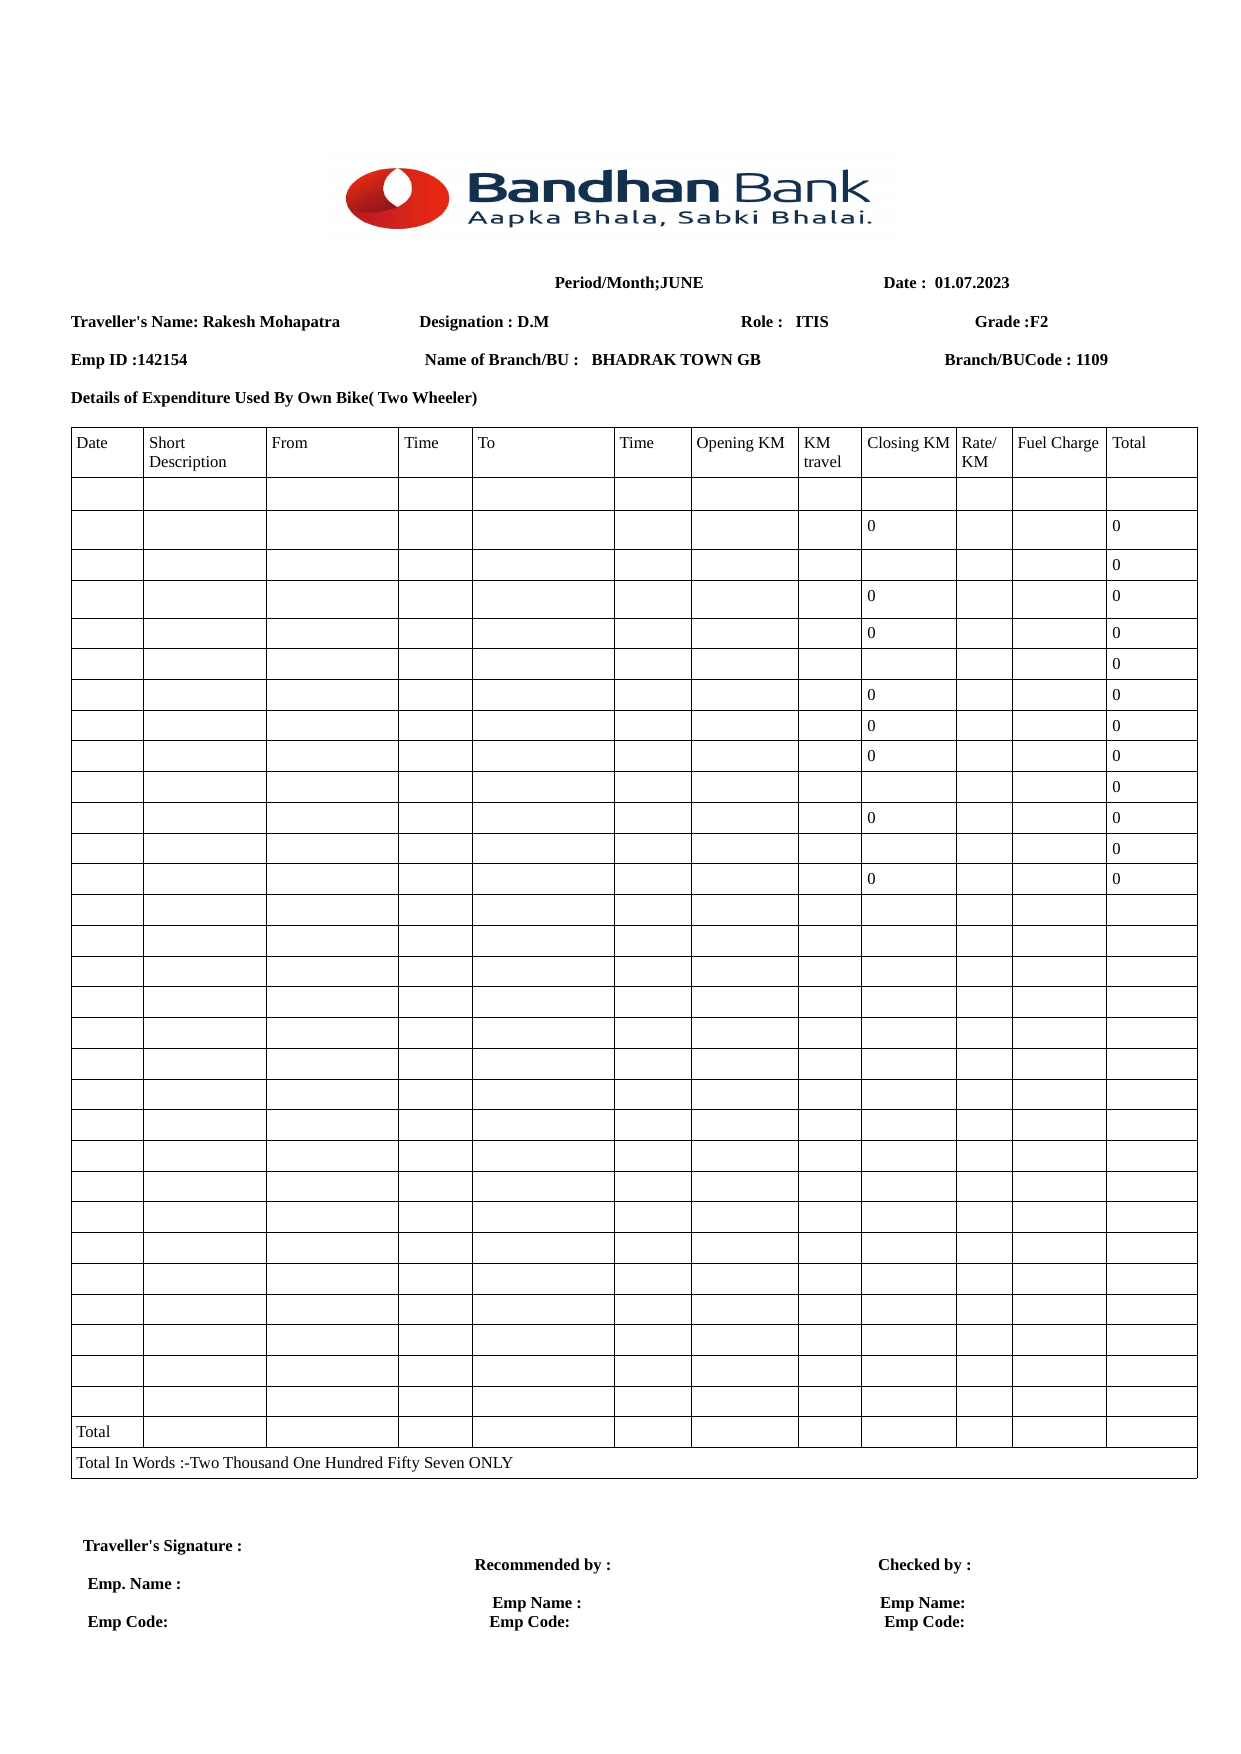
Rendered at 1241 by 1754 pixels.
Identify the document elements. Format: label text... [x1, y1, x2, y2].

table_cell [799, 1049, 861, 1078]
table_cell [399, 550, 472, 580]
table_cell [862, 1356, 956, 1386]
table_cell [957, 772, 1012, 802]
table_cell [799, 895, 861, 925]
table_cell [144, 741, 266, 771]
table_cell [72, 649, 143, 679]
table_cell [473, 511, 614, 549]
table_cell [399, 803, 472, 833]
table_cell [862, 926, 956, 956]
table_cell [862, 1202, 956, 1232]
table_cell [957, 711, 1012, 740]
table_cell [692, 1110, 798, 1140]
table_cell [799, 1202, 861, 1232]
table_cell [862, 1417, 956, 1447]
table_cell [957, 895, 1012, 925]
table_cell [267, 711, 398, 740]
table_cell [1107, 957, 1197, 986]
table_cell 0 [1107, 834, 1197, 863]
table_cell [799, 1141, 861, 1171]
table_cell [399, 1387, 472, 1416]
table_cell 0 [1107, 511, 1197, 549]
table_cell [72, 1110, 143, 1140]
table_cell [473, 1202, 614, 1232]
table_cell [72, 478, 143, 510]
table_cell [862, 834, 956, 863]
table_cell [399, 619, 472, 648]
table_cell [72, 1387, 143, 1416]
table_cell [862, 772, 956, 802]
table_cell [615, 772, 691, 802]
table_cell [692, 895, 798, 925]
table_cell [267, 1295, 398, 1324]
table_cell [473, 1049, 614, 1078]
table_cell [615, 1080, 691, 1109]
table_cell [615, 619, 691, 648]
table_cell [957, 1325, 1012, 1355]
table_cell [1013, 957, 1106, 986]
table_cell [399, 864, 472, 894]
table_cell [615, 926, 691, 956]
table_cell [399, 987, 472, 1017]
table_cell [615, 1018, 691, 1048]
table_header Opening KM [692, 428, 798, 477]
table_cell [957, 926, 1012, 956]
table_cell [1107, 1417, 1197, 1447]
table_header Time [399, 428, 472, 477]
table_cell [72, 1295, 143, 1324]
table_cell [799, 1295, 861, 1324]
table_cell [399, 711, 472, 740]
table_cell [799, 864, 861, 894]
table_cell [267, 957, 398, 986]
table_cell [692, 803, 798, 833]
table_cell [692, 1387, 798, 1416]
table_cell [267, 1080, 398, 1109]
table_cell [615, 1110, 691, 1140]
table_cell [1107, 1049, 1197, 1078]
table_cell 0 [862, 581, 956, 617]
table_cell 0 [1107, 619, 1197, 648]
text Traveller's Name: Rakesh Mohapatra Designation : D.M Role : ITIS Grade :F2 [71, 312, 1197, 331]
table_cell [72, 1049, 143, 1078]
table_cell [144, 772, 266, 802]
table_cell [144, 1356, 266, 1386]
table_cell 0 [1107, 649, 1197, 679]
table_cell [799, 834, 861, 863]
table_cell [72, 803, 143, 833]
table_cell [957, 1018, 1012, 1048]
picture [328, 150, 903, 250]
table_cell 0 [1107, 741, 1197, 771]
table_cell [1013, 1110, 1106, 1140]
table_cell [1013, 649, 1106, 679]
table_cell [615, 803, 691, 833]
table_cell [957, 834, 1012, 863]
table_cell [144, 1387, 266, 1416]
table_cell [144, 1295, 266, 1324]
table_cell [267, 741, 398, 771]
table_cell [957, 619, 1012, 648]
table_cell [1013, 1417, 1106, 1447]
table_cell [1013, 1295, 1106, 1324]
table_cell [862, 1080, 956, 1109]
table_header To [473, 428, 614, 477]
text Emp. Name : [71, 1574, 1197, 1593]
table_cell [692, 1172, 798, 1201]
table_cell [267, 895, 398, 925]
table_cell [1107, 1080, 1197, 1109]
table_cell [72, 987, 143, 1017]
table_cell [399, 741, 472, 771]
table_cell [862, 478, 956, 510]
table_cell [1013, 711, 1106, 740]
table_cell [692, 581, 798, 617]
table_cell [615, 649, 691, 679]
table_cell [799, 957, 861, 986]
table_cell [862, 1264, 956, 1293]
table_cell [267, 619, 398, 648]
table_cell [862, 1018, 956, 1048]
table_cell [473, 741, 614, 771]
table_cell [799, 772, 861, 802]
table_cell [957, 803, 1012, 833]
table_cell [615, 895, 691, 925]
table_cell [1013, 834, 1106, 863]
table_cell [957, 741, 1012, 771]
table_cell [692, 1049, 798, 1078]
table_header Date [72, 428, 143, 477]
table_cell [692, 619, 798, 648]
table_header From [267, 428, 398, 477]
table_cell [144, 1110, 266, 1140]
table_cell [615, 581, 691, 617]
table_cell [615, 1417, 691, 1447]
table_cell [799, 926, 861, 956]
table_cell [692, 1018, 798, 1048]
table_cell [72, 741, 143, 771]
table_cell [399, 581, 472, 617]
table_cell [144, 957, 266, 986]
table_cell [473, 1387, 614, 1416]
table_cell [473, 803, 614, 833]
table_cell [473, 834, 614, 863]
table_cell [267, 926, 398, 956]
table_cell [692, 680, 798, 710]
table_cell [473, 1141, 614, 1171]
table_header Total [1107, 428, 1197, 477]
table_cell [473, 772, 614, 802]
table_cell [799, 649, 861, 679]
text Emp Code: Emp Code: Emp Code: [71, 1612, 1197, 1631]
table_cell [1107, 987, 1197, 1017]
table_cell [144, 1202, 266, 1232]
table_cell [399, 1018, 472, 1048]
table_cell [399, 1141, 472, 1171]
table_cell [473, 895, 614, 925]
table_cell [473, 619, 614, 648]
table_cell [692, 478, 798, 510]
table_cell [1013, 1264, 1106, 1293]
table_cell 0 [862, 619, 956, 648]
table_cell [799, 1233, 861, 1263]
table_cell [1013, 803, 1106, 833]
table_cell [72, 864, 143, 894]
table_cell 0 [862, 741, 956, 771]
table_cell [799, 803, 861, 833]
text Details of Expenditure Used By Own Bike( Two Wheeler) [71, 388, 1197, 407]
table_cell [799, 581, 861, 617]
table_cell [473, 1325, 614, 1355]
table_cell [399, 772, 472, 802]
table_cell [144, 864, 266, 894]
table_cell [957, 957, 1012, 986]
table_cell [615, 864, 691, 894]
table_cell [399, 1080, 472, 1109]
table_cell [1107, 926, 1197, 956]
table_cell [1107, 1356, 1197, 1386]
table_cell [692, 1141, 798, 1171]
table_cell [399, 1264, 472, 1293]
table_cell [72, 895, 143, 925]
table_cell [72, 1080, 143, 1109]
table_cell [1107, 1325, 1197, 1355]
table_cell [1013, 619, 1106, 648]
table_cell [399, 1110, 472, 1140]
table_cell [799, 1080, 861, 1109]
table_cell [615, 957, 691, 986]
table_cell [473, 711, 614, 740]
table_cell [957, 1110, 1012, 1140]
table_cell [799, 1018, 861, 1048]
table_cell [473, 987, 614, 1017]
table_cell [267, 1356, 398, 1386]
table_cell [1013, 1080, 1106, 1109]
table_cell [267, 1018, 398, 1048]
table_cell [399, 1172, 472, 1201]
table_cell [615, 1295, 691, 1324]
table_cell [144, 1018, 266, 1048]
table_cell [1013, 772, 1106, 802]
table_cell [1107, 1202, 1197, 1232]
table_cell [72, 1018, 143, 1048]
table_cell [957, 1356, 1012, 1386]
table_cell [72, 619, 143, 648]
table_cell 0 [1107, 581, 1197, 617]
table_cell [1013, 987, 1106, 1017]
table_cell [1013, 581, 1106, 617]
table_cell 0 [1107, 803, 1197, 833]
table_cell [72, 1356, 143, 1386]
table_cell 0 [1107, 864, 1197, 894]
table_cell [1107, 1295, 1197, 1324]
table_cell 0 [862, 680, 956, 710]
table_cell [267, 1325, 398, 1355]
table_cell [473, 1295, 614, 1324]
table_cell [399, 957, 472, 986]
table_cell [72, 581, 143, 617]
table_cell [799, 478, 861, 510]
table_cell [957, 1202, 1012, 1232]
table_cell 0 [1107, 772, 1197, 802]
table_cell [799, 741, 861, 771]
table_cell [799, 1417, 861, 1447]
table_cell [799, 1356, 861, 1386]
table_cell [615, 711, 691, 740]
table_cell [473, 478, 614, 510]
table_cell [615, 511, 691, 549]
table_cell [692, 1233, 798, 1263]
table_cell [1013, 1387, 1106, 1416]
table_header Short Description [144, 428, 266, 477]
table_cell [144, 711, 266, 740]
text Traveller's Signature : [71, 1536, 1197, 1555]
table_cell [144, 1049, 266, 1078]
table_cell [144, 803, 266, 833]
table_cell [615, 1233, 691, 1263]
table_cell [473, 550, 614, 580]
table_cell [72, 711, 143, 740]
table_cell [957, 1141, 1012, 1171]
table_cell [862, 1172, 956, 1201]
table_cell [1013, 926, 1106, 956]
table_cell [799, 987, 861, 1017]
table_cell [862, 1110, 956, 1140]
table_header Fuel Charge [1013, 428, 1106, 477]
table_header Rate/KM [957, 428, 1012, 477]
table_cell 0 [1107, 680, 1197, 710]
table_cell [692, 741, 798, 771]
table_cell [615, 834, 691, 863]
table_cell [799, 1172, 861, 1201]
table_cell [399, 511, 472, 549]
table_cell [692, 987, 798, 1017]
table_cell [799, 511, 861, 549]
table_cell [692, 864, 798, 894]
table_cell [957, 1049, 1012, 1078]
table_cell [692, 957, 798, 986]
table_cell [399, 1325, 472, 1355]
table_cell [1107, 1172, 1197, 1201]
table_cell [799, 550, 861, 580]
table_cell [862, 1049, 956, 1078]
table_cell [862, 550, 956, 580]
table_cell [399, 895, 472, 925]
table_cell [473, 1018, 614, 1048]
table_cell [799, 711, 861, 740]
table_cell [144, 1172, 266, 1201]
table_cell [957, 581, 1012, 617]
table_cell 0 [862, 803, 956, 833]
table_cell [399, 834, 472, 863]
table_cell [615, 1202, 691, 1232]
table_cell [399, 478, 472, 510]
table_cell [473, 680, 614, 710]
table_cell [144, 926, 266, 956]
table_cell [267, 1049, 398, 1078]
table_cell [144, 895, 266, 925]
table_cell [615, 680, 691, 710]
table_cell [1013, 1325, 1106, 1355]
table_cell 0 [862, 511, 956, 549]
table_cell [1107, 1018, 1197, 1048]
table_cell [72, 834, 143, 863]
table_cell [692, 834, 798, 863]
table_cell [144, 511, 266, 549]
table_cell [473, 1356, 614, 1386]
table_cell [799, 1325, 861, 1355]
table_cell [72, 926, 143, 956]
table_cell [473, 1264, 614, 1293]
table_cell [144, 649, 266, 679]
table_cell [799, 1110, 861, 1140]
table_cell [473, 864, 614, 894]
table_cell [692, 1202, 798, 1232]
table_cell [862, 957, 956, 986]
table_cell [862, 1387, 956, 1416]
table_cell [267, 1172, 398, 1201]
table_cell [799, 1387, 861, 1416]
table_cell [144, 619, 266, 648]
table_cell [72, 1141, 143, 1171]
table_cell [267, 1264, 398, 1293]
table_cell [1013, 1141, 1106, 1171]
table_cell [1013, 864, 1106, 894]
table_cell [267, 803, 398, 833]
table_cell [957, 1080, 1012, 1109]
table_cell 0 [1107, 550, 1197, 580]
table_cell [615, 550, 691, 580]
table_cell [267, 1110, 398, 1140]
table_cell [267, 649, 398, 679]
table_cell [267, 581, 398, 617]
table_cell [72, 680, 143, 710]
table_cell [1013, 550, 1106, 580]
table_cell [267, 1233, 398, 1263]
table_cell [399, 1295, 472, 1324]
table_cell 0 [862, 864, 956, 894]
table_cell [1013, 1172, 1106, 1201]
table_cell [72, 957, 143, 986]
table_cell [862, 649, 956, 679]
table_cell [72, 1172, 143, 1201]
table_cell [1107, 895, 1197, 925]
table_cell [72, 1325, 143, 1355]
table_cell [615, 1387, 691, 1416]
table_cell [1013, 741, 1106, 771]
table_cell [692, 1356, 798, 1386]
table_cell [692, 1417, 798, 1447]
table_cell [615, 1172, 691, 1201]
table_cell [862, 1295, 956, 1324]
table_cell [862, 1325, 956, 1355]
table_cell [957, 1172, 1012, 1201]
table_cell Total [72, 1417, 143, 1447]
table_cell [692, 550, 798, 580]
table_cell [267, 1387, 398, 1416]
table_cell [957, 680, 1012, 710]
table_cell [399, 1202, 472, 1232]
table_cell [144, 550, 266, 580]
table_cell [267, 478, 398, 510]
table_cell [399, 926, 472, 956]
table_cell [473, 1417, 614, 1447]
table_cell Total In Words :-Two Thousand One Hundred Fifty Seven ONLY [72, 1448, 1197, 1478]
table_cell [692, 1325, 798, 1355]
table_cell [144, 1417, 266, 1447]
table_cell [473, 926, 614, 956]
table_cell [399, 1356, 472, 1386]
table_header Closing KM [862, 428, 956, 477]
table_cell [267, 511, 398, 549]
table_cell [862, 895, 956, 925]
text Period/Month;JUNE Date : 01.07.2023 [71, 273, 1197, 292]
table_cell [692, 772, 798, 802]
table_cell [957, 1387, 1012, 1416]
table_cell [1107, 1141, 1197, 1171]
table_cell [72, 772, 143, 802]
table_cell [267, 680, 398, 710]
table_cell [267, 834, 398, 863]
table_cell [399, 1049, 472, 1078]
table_cell [399, 649, 472, 679]
table_cell [473, 1110, 614, 1140]
table_cell [1013, 1233, 1106, 1263]
table_cell [267, 1417, 398, 1447]
table_cell [692, 649, 798, 679]
table_cell [473, 1080, 614, 1109]
table_cell [692, 1295, 798, 1324]
table_cell [1013, 478, 1106, 510]
table_cell [267, 772, 398, 802]
table_cell [144, 680, 266, 710]
table_cell [72, 550, 143, 580]
table_cell [692, 926, 798, 956]
table_cell [957, 1264, 1012, 1293]
table_cell [267, 1202, 398, 1232]
table_cell [957, 649, 1012, 679]
table_cell [267, 1141, 398, 1171]
table_cell [1107, 478, 1197, 510]
table_cell [473, 1172, 614, 1201]
table_cell [1013, 680, 1106, 710]
table_cell [615, 1049, 691, 1078]
table_cell [144, 834, 266, 863]
table_cell [1107, 1387, 1197, 1416]
table_cell [1013, 1202, 1106, 1232]
table_cell [799, 619, 861, 648]
text Emp ID :142154 Name of Branch/BU : BHADRAK TOWN GB Branch/BUCode : 1109 [71, 350, 1197, 369]
table_cell [144, 1233, 266, 1263]
table_cell [1013, 1018, 1106, 1048]
table_cell [1107, 1110, 1197, 1140]
table_cell [144, 1141, 266, 1171]
table_cell [72, 511, 143, 549]
table_cell [267, 864, 398, 894]
table_cell [862, 1233, 956, 1263]
table_cell [72, 1264, 143, 1293]
table_cell [957, 478, 1012, 510]
table_cell [957, 511, 1012, 549]
table_cell [473, 957, 614, 986]
table_cell [1013, 1356, 1106, 1386]
table_cell [957, 550, 1012, 580]
table_cell [615, 1264, 691, 1293]
table_cell [957, 987, 1012, 1017]
table_cell [799, 1264, 861, 1293]
table_cell [144, 478, 266, 510]
table_cell [1013, 1049, 1106, 1078]
table_cell [957, 1295, 1012, 1324]
table_cell [473, 1233, 614, 1263]
table_cell [862, 987, 956, 1017]
table_cell [862, 1141, 956, 1171]
table_cell [267, 987, 398, 1017]
table_cell [615, 741, 691, 771]
table_cell 0 [1107, 711, 1197, 740]
table_cell 0 [862, 711, 956, 740]
table_cell [957, 864, 1012, 894]
table_cell [144, 1325, 266, 1355]
text Recommended by : Checked by : [71, 1555, 1197, 1574]
table_cell [692, 711, 798, 740]
table_cell [799, 680, 861, 710]
table_cell [1107, 1233, 1197, 1263]
table_cell [692, 511, 798, 549]
table_cell [1013, 511, 1106, 549]
table_header Time [615, 428, 691, 477]
table_cell [615, 478, 691, 510]
table_cell [144, 1080, 266, 1109]
table_cell [615, 1141, 691, 1171]
table_cell [72, 1202, 143, 1232]
table_cell [692, 1264, 798, 1293]
table_cell [615, 1356, 691, 1386]
table_cell [144, 987, 266, 1017]
table_cell [399, 680, 472, 710]
table_cell [144, 1264, 266, 1293]
table_cell [615, 1325, 691, 1355]
table_cell [473, 649, 614, 679]
table_header KM travel [799, 428, 861, 477]
table_cell [473, 581, 614, 617]
text Emp Name : Emp Name: [71, 1593, 1197, 1612]
table_cell [144, 581, 266, 617]
table_cell [72, 1233, 143, 1263]
table_cell [615, 987, 691, 1017]
table_cell [399, 1417, 472, 1447]
table_cell [692, 1080, 798, 1109]
table_cell [267, 550, 398, 580]
table_cell [399, 1233, 472, 1263]
table_cell [1107, 1264, 1197, 1293]
table_cell [957, 1233, 1012, 1263]
table_cell [1013, 895, 1106, 925]
table_cell [957, 1417, 1012, 1447]
